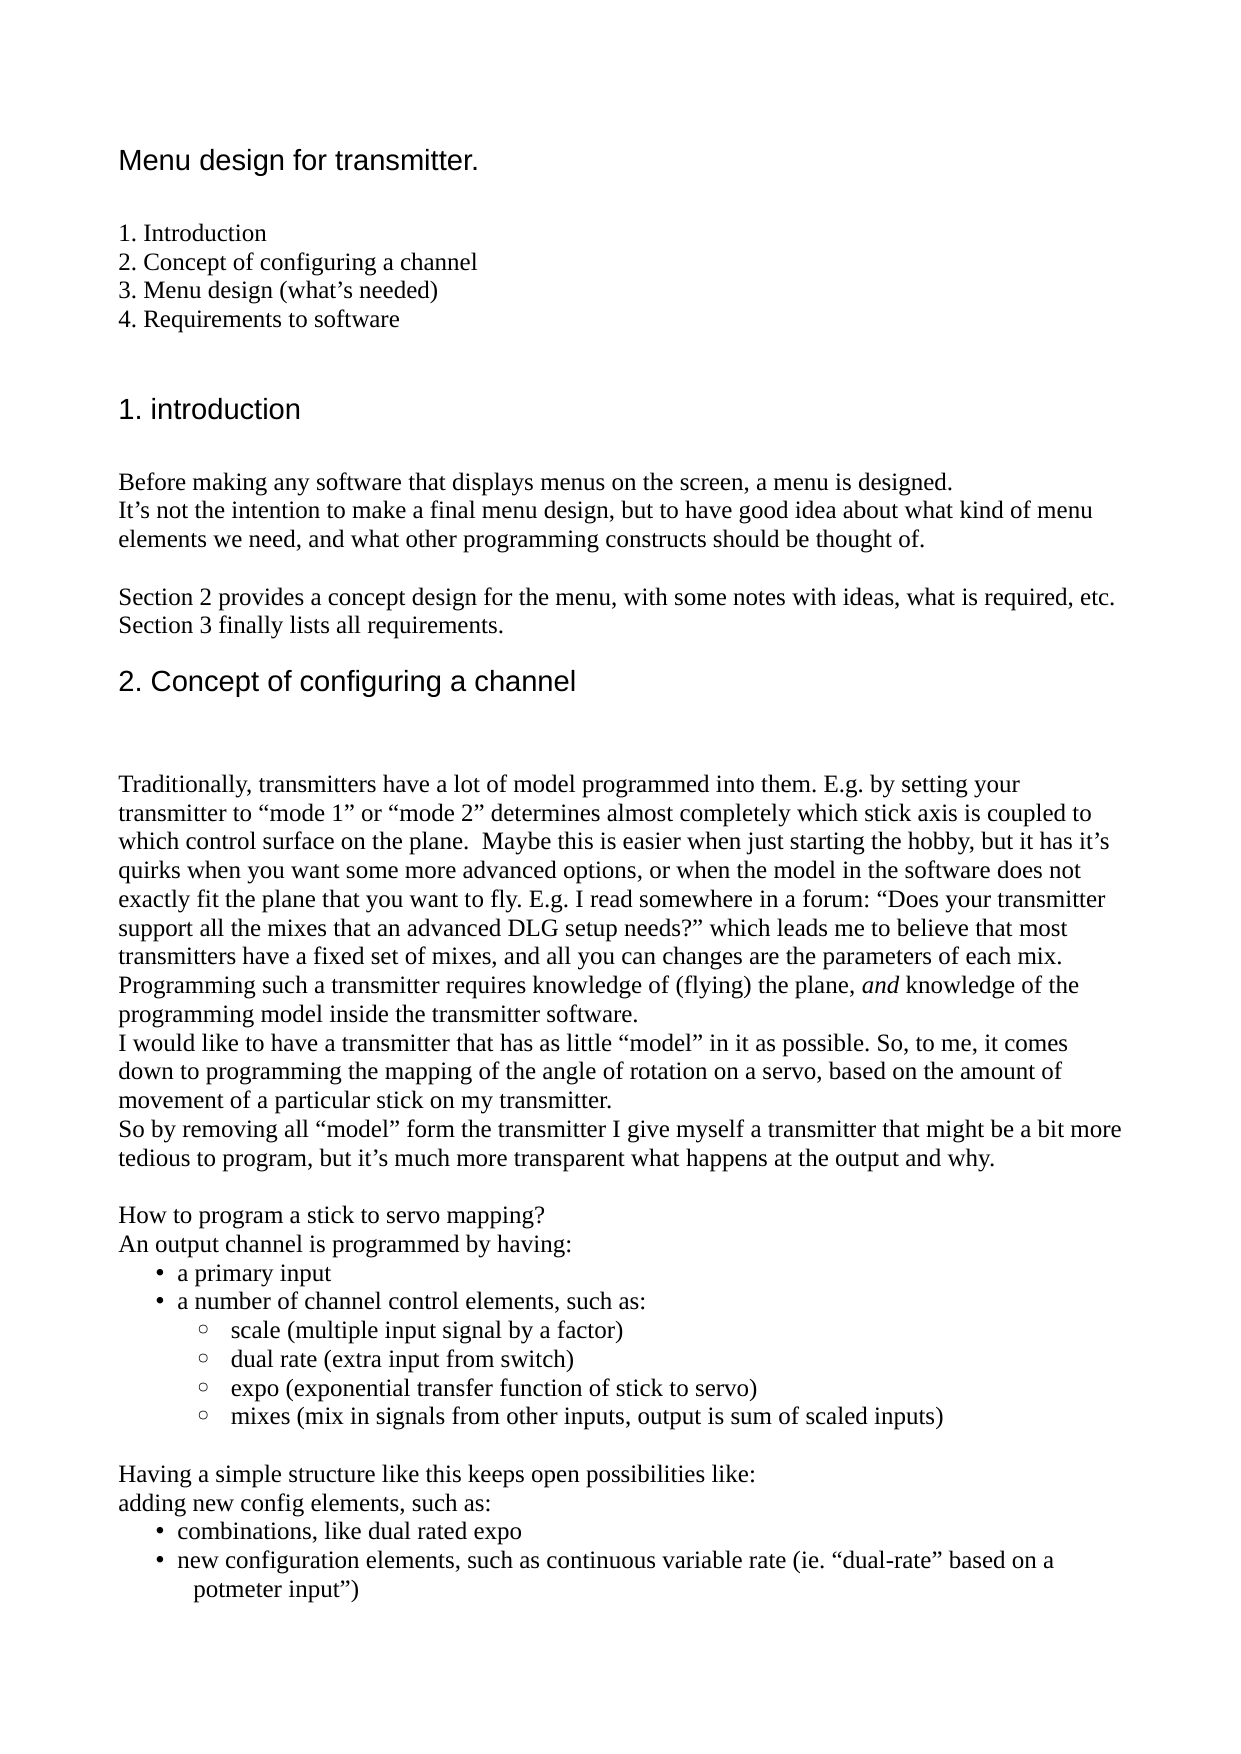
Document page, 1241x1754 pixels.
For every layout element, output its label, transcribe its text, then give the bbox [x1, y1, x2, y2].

text So by removing all “model” form the transmitter I give myself a transmitter that might be a bit more tedious to program, but it’s much more transparent what happens at the output and why. [118, 1114, 1122, 1171]
text Having a simple structure like this keeps open possibilities like: [118, 1459, 1122, 1488]
subtitle 1. introduction [118, 392, 1122, 426]
text 4. Requirements to software [118, 304, 1122, 333]
text adding new config elements, such as: [118, 1488, 1122, 1516]
list a primary input [156, 1258, 1122, 1286]
list expo (exponential transfer function of stick to servo) [193, 1373, 1122, 1401]
text 3. Menu design (what’s needed) [118, 275, 1122, 304]
list mixes (mix in signals from other inputs, output is sum of scaled inputs) [193, 1401, 1122, 1430]
text Traditionally, transmitters have a lot of model programmed into them. E.g. by setting your transmitter to “mode 1” or “mode 2” determines almost completely which stick axis is coupled to which control surface on the plane. Maybe this is easier when just starting the hobby, but it has it’s quirks when you want some more advanced options, or when the model in the software does not exactly fit the plane that you want to fly. E.g. I read somewhere in a forum: “Does your transmitter support all the mixes that an advanced DLG setup needs?” which leads me to believe that most transmitters have a fixed set of mixes, and all you can changes are the parameters of each mix. Programming such a transmitter requires knowledge of (flying) the plane, and knowledge of the programming model inside the transmitter software. [118, 769, 1122, 1028]
list scale (multiple input signal by a factor) [193, 1315, 1122, 1344]
text It’s not the intention to make a final menu design, but to have good idea about what kind of menu elements we need, and what other programming constructs should be thought of. [118, 496, 1122, 553]
text 2. Concept of configuring a channel [118, 247, 1122, 275]
text Section 2 provides a concept design for the menu, with some notes with ideas, what is required, etc. Section 3 finally lists all requirements. [118, 582, 1122, 639]
list new configuration elements, such as continuous variable rate (ie. “dual-rate” based on a potmeter input”) [156, 1545, 1122, 1603]
list dual rate (extra input from switch) [193, 1344, 1122, 1373]
text I would like to have a transmitter that has as little “model” in it as possible. So, to me, it comes down to programming the mapping of the angle of rotation on a servo, based on the amount of movement of a particular stick on my transmitter. [118, 1028, 1122, 1114]
text Before making any software that displays menus on the screen, a menu is designed. [118, 467, 1122, 496]
text 1. Introduction [118, 218, 1122, 247]
subtitle Menu design for transmitter. [118, 143, 1122, 177]
text An output channel is programmed by having: [118, 1229, 1122, 1258]
text How to program a stick to servo mapping? [118, 1200, 1122, 1229]
list a number of channel control elements, such as: [156, 1286, 1122, 1315]
list combinations, like dual rated expo [156, 1516, 1122, 1545]
subtitle 2. Concept of configuring a channel [118, 664, 1122, 698]
